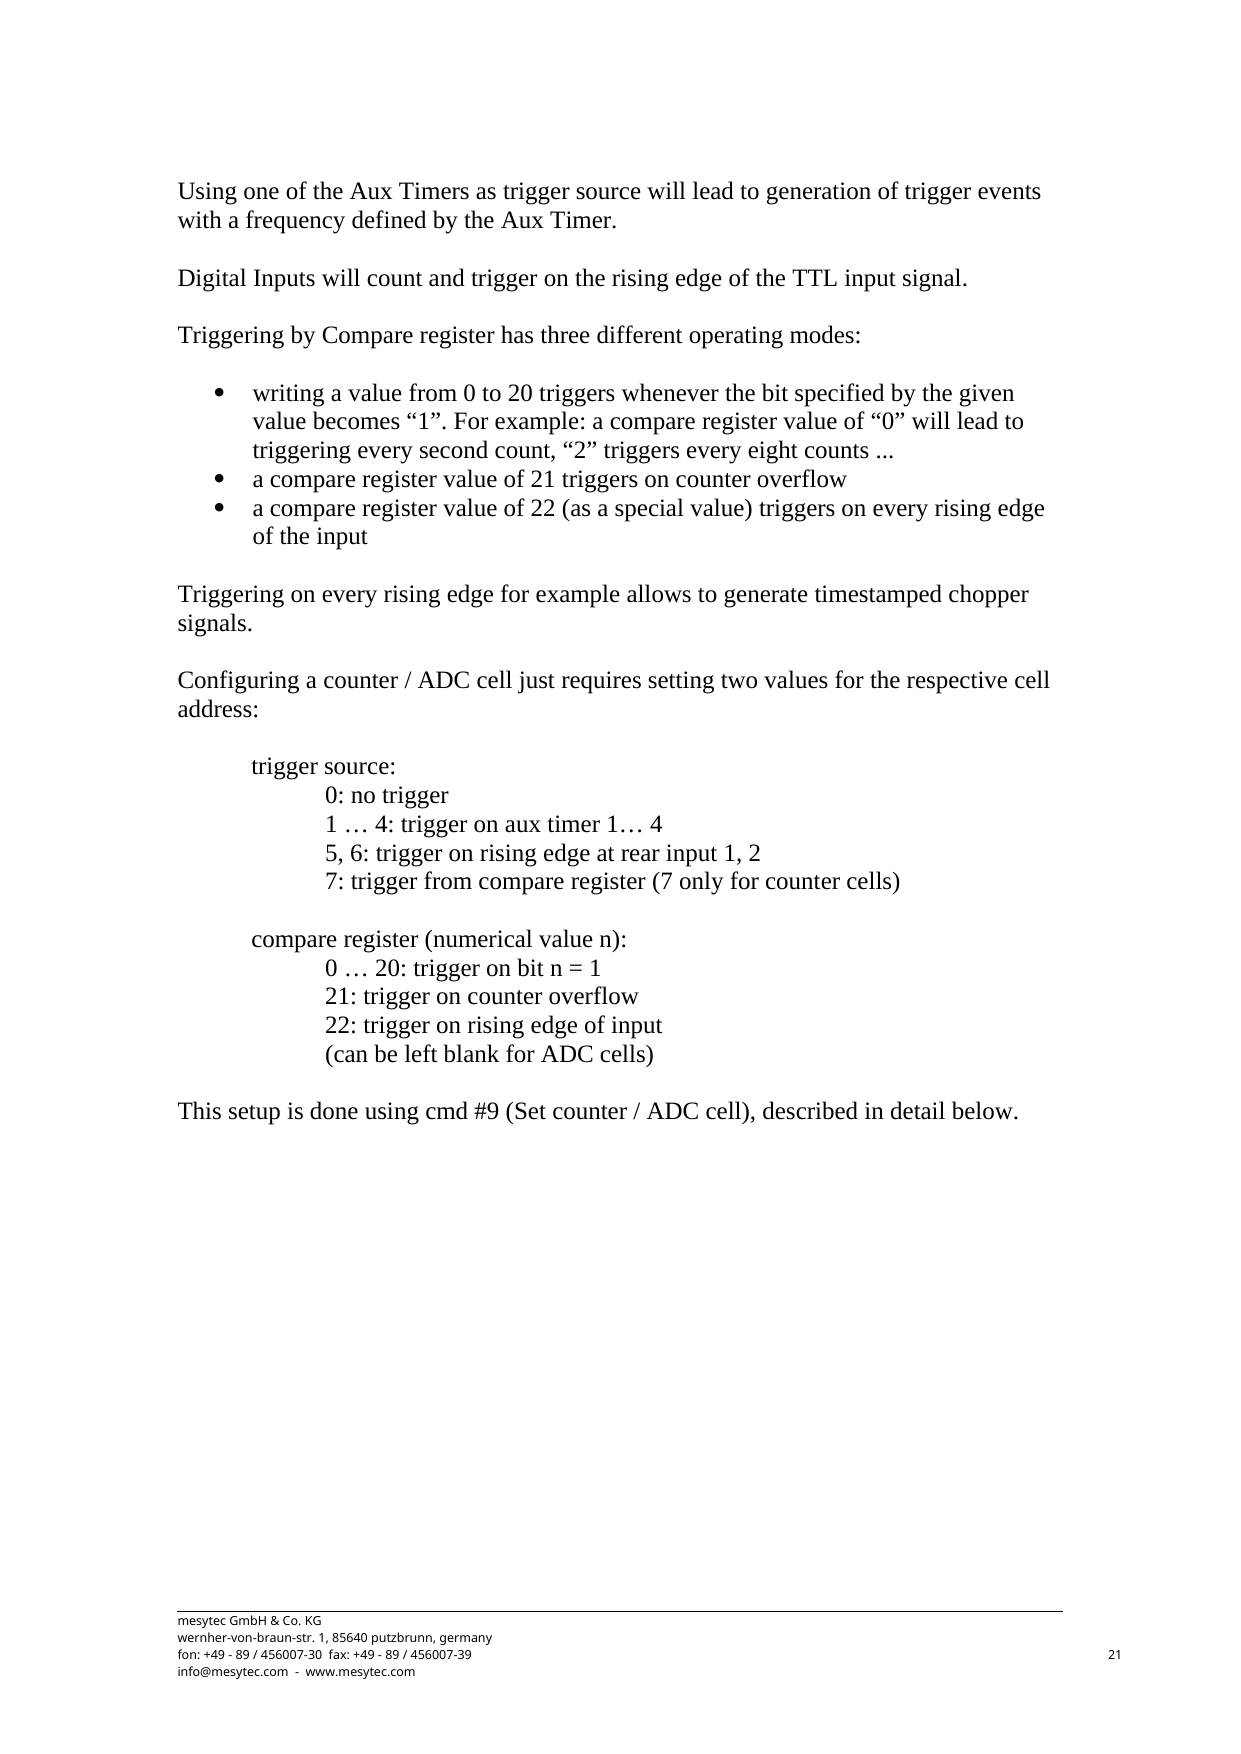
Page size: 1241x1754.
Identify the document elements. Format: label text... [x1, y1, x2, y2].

text 1 … 4: trigger on aux timer 1… 4 [177, 809, 1063, 838]
text Using one of the Aux Timers as trigger source will lead to generation of trigger events with a frequency defined by the Aux Timer. [177, 176, 1063, 234]
text Configuring a counter / ADC cell just requires setting two values for the respective cell address: [177, 665, 1063, 723]
text 21: trigger on counter overflow [177, 981, 1063, 1010]
text Triggering on every rising edge for example allows to generate timestamped chopper signals. [177, 579, 1063, 636]
list a compare register value of 22 (as a special value) triggers on every rising edge of the input [215, 493, 1063, 550]
text Digital Inputs will count and trigger on the rising edge of the TTL input signal. [177, 263, 1063, 291]
text trigger source: [177, 751, 1063, 780]
text 5, 6: trigger on rising edge at rear input 1, 2 [177, 838, 1063, 866]
list writing a value from 0 to 20 triggers whenever the bit specified by the given value becomes “1”. For example: a compare register value of “0” will lead to triggering every second count, “2” triggers every eight counts ... [215, 378, 1063, 464]
text 7: trigger from compare register (7 only for counter cells) [177, 866, 1063, 895]
text This setup is done using cmd #9 (Set counter / ADC cell), described in detail below. [177, 1096, 1063, 1125]
text Triggering by Compare register has three different operating modes: [177, 320, 1063, 349]
list a compare register value of 21 triggers on counter overflow [215, 464, 1063, 493]
text 0 … 20: trigger on bit n = 1 [177, 953, 1063, 981]
text 22: trigger on rising edge of input [177, 1010, 1063, 1039]
text compare register (numerical value n): [177, 924, 1063, 953]
text 0: no trigger [177, 780, 1063, 809]
text (can be left blank for ADC cells) [177, 1039, 1063, 1068]
